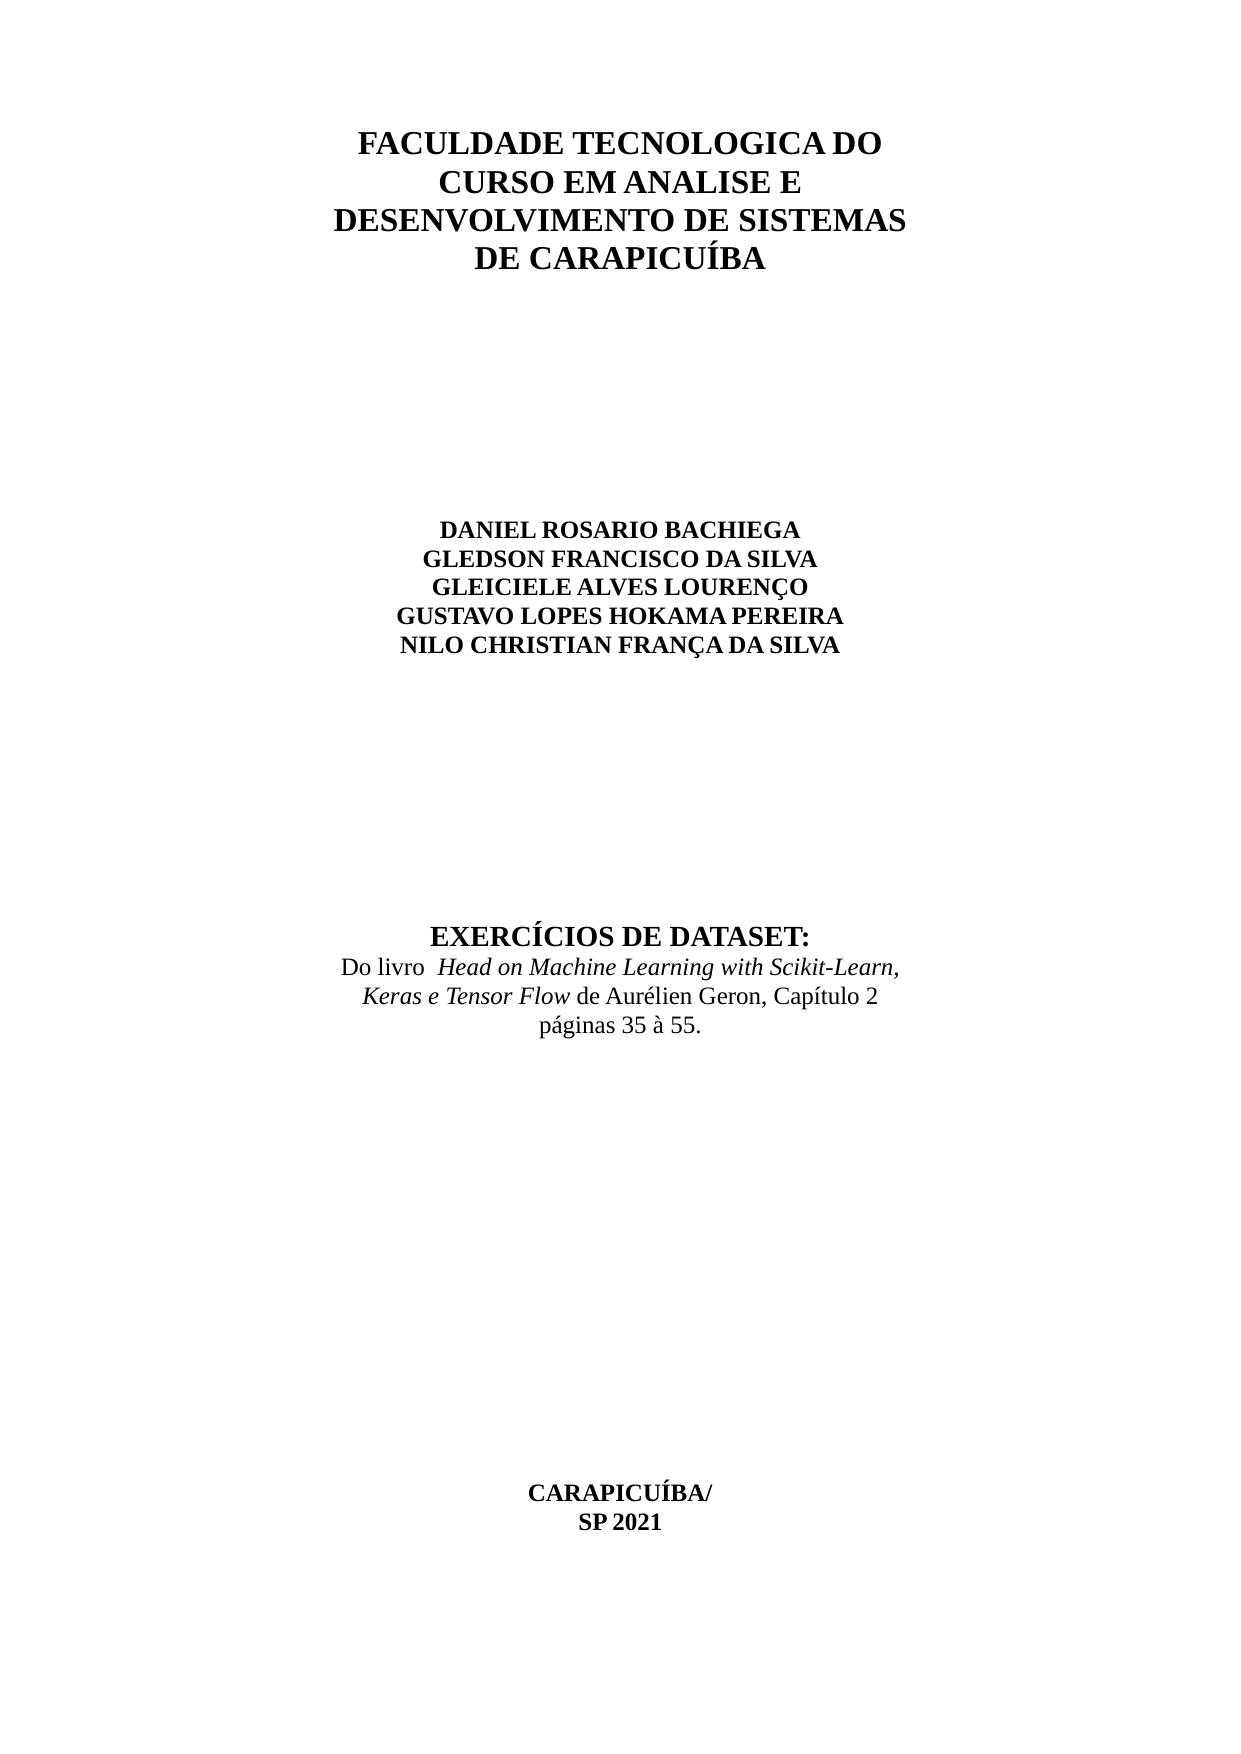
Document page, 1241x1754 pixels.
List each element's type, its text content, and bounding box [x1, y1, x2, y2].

text DANIEL ROSARIO BACHIEGA [331, 515, 909, 544]
text EXERCÍCIOS DE DATASET: Do livro Head on Machine Learning with Scikit-Learn, Keras e Tensor Flow de Aurélien Geron, Capítulo 2 páginas 35 à 55. [331, 919, 909, 1038]
text GUSTAVO LOPES HOKAMA PEREIRA [331, 601, 909, 630]
text NILO CHRISTIAN FRANÇA DA SILVA [331, 630, 909, 659]
text GLEICIELE ALVES LOURENÇO [331, 572, 909, 601]
text GLEDSON FRANCISCO DA SILVA [331, 544, 909, 572]
text FACULDADE TECNOLOGICA DO CURSO EM ANALISE E DESENVOLVIMENTO DE SISTEMAS DE CARAPICUÍBA [331, 123, 909, 277]
text CARAPICUÍBA/SP 2021 [525, 1478, 715, 1535]
